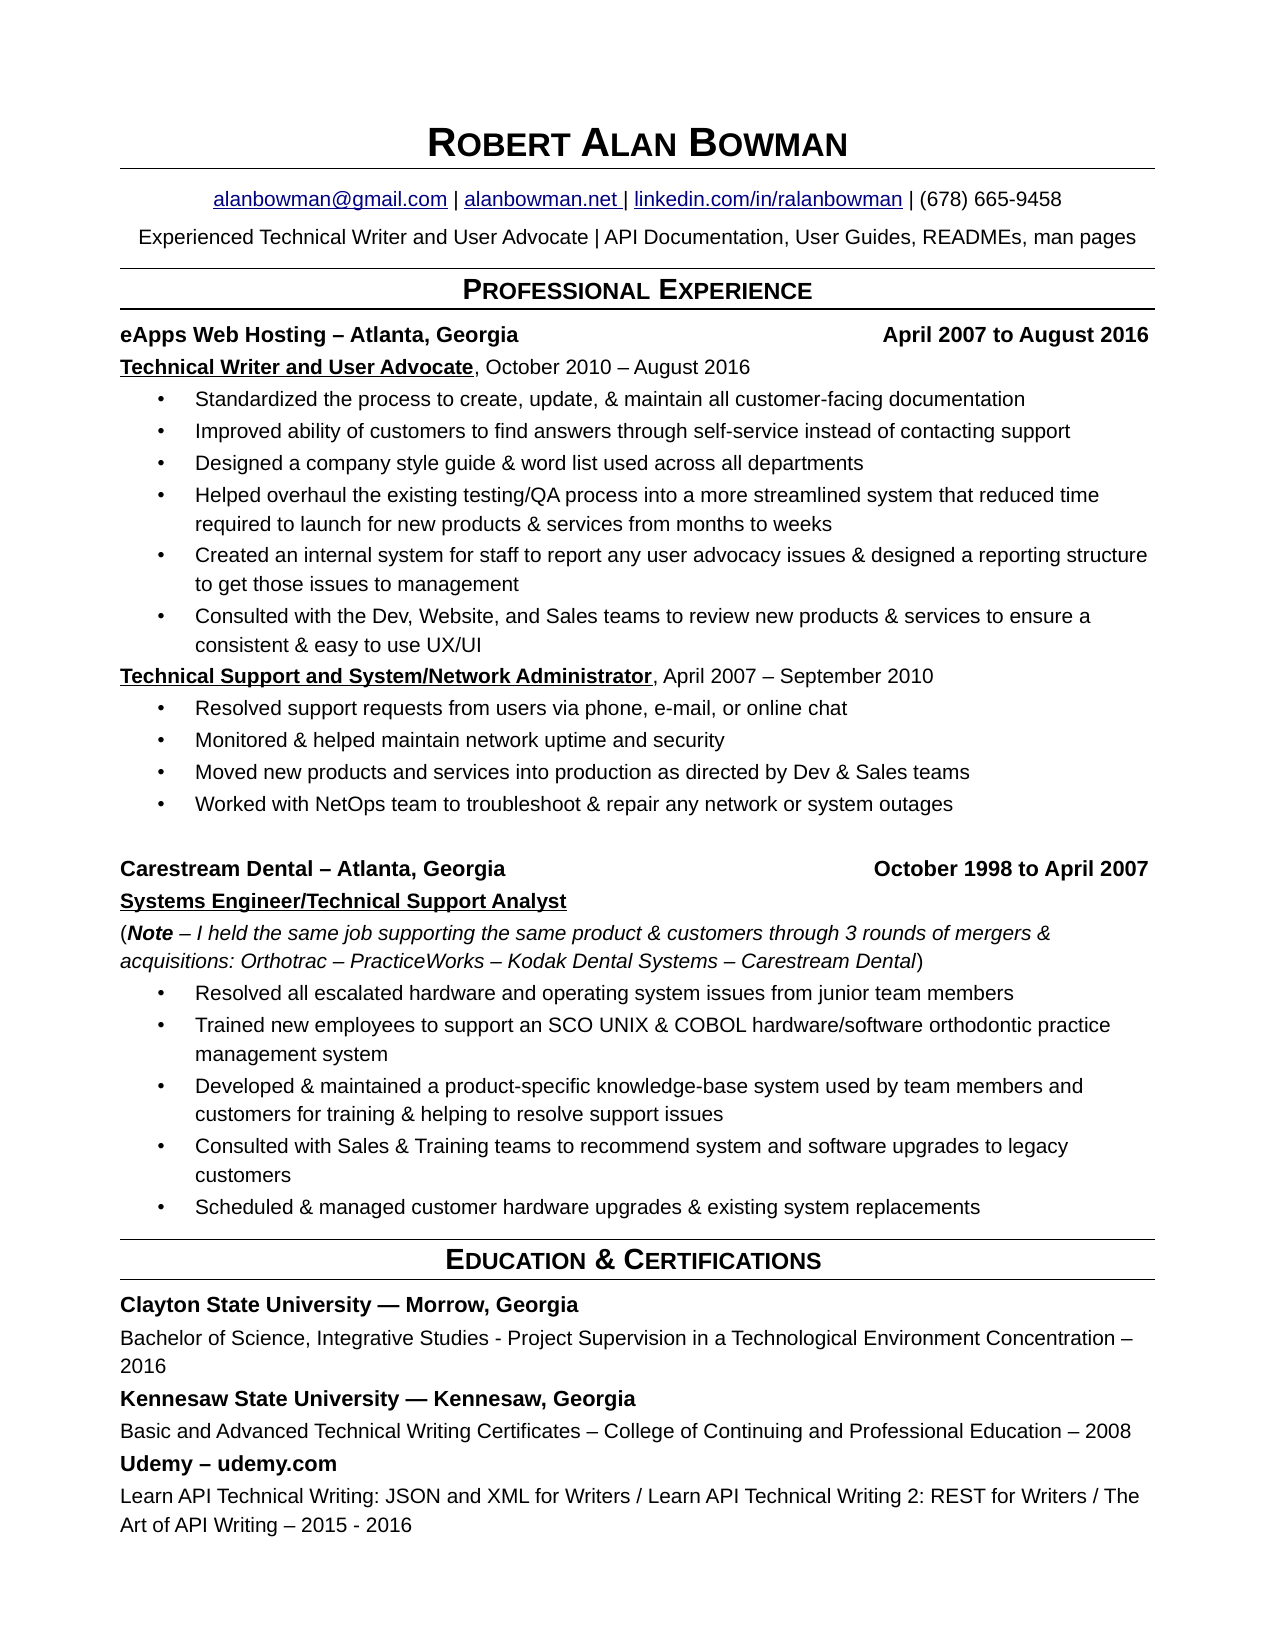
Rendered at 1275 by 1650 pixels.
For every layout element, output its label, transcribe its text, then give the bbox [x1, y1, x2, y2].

text Systems Engineer/Technical Support Analyst [120, 889, 1155, 913]
list Developed & maintained a product-specific knowledge-base system used by team members and customers for training & helping to resolve support issues [157, 1073, 1155, 1126]
text Technical Writer and User Advocate, October 2010 – August 2016 [120, 355, 1155, 379]
list Resolved all escalated hardware and operating system issues from junior team members [157, 981, 1155, 1005]
list Worked with NetOps team to troubleshoot & repair any network or system outages [157, 792, 1155, 816]
list Scheduled & managed customer hardware upgrades & existing system replacements [157, 1195, 1155, 1219]
list Consulted with the Dev, Website, and Sales teams to review new products & services to ensure a consistent & easy to use UX/UI [157, 604, 1155, 657]
text Bachelor of Science, Integrative Studies - Project Supervision in a Technological Environment Concentration – 2016 [120, 1325, 1155, 1378]
list Resolved support requests from users via phone, e-mail, or online chat [157, 696, 1155, 720]
text Clayton State University — Morrow, Georgia [120, 1292, 1155, 1317]
text eApps Web Hosting – Atlanta, Georgia April 2007 to August 2016 [120, 322, 1155, 347]
list Standardized the process to create, update, & maintain all customer-facing documentation [157, 387, 1155, 411]
text Carestream Dental – Atlanta, Georgia October 1998 to April 2007 [120, 855, 1155, 881]
text (Note – I held the same job supporting the same product & customers through 3 rounds of mergers & acquisitions: Orthotrac – PracticeWorks – Kodak Dental Systems – Carestream Dental) [120, 920, 1155, 973]
subtitle Robert Alan Bowman [120, 115, 1155, 168]
list Created an internal system for staff to report any user advocacy issues & designed a reporting structure to get those issues to management [157, 543, 1155, 596]
text Udemy – udemy.com [120, 1451, 1155, 1476]
text alanbowman@gmail.com | alanbowman.net | linkedin.com/in/ralanbowman | (678) 665-9458 [120, 181, 1155, 217]
list Designed a company style guide & word list used across all departments [157, 451, 1155, 475]
list Moved new products and services into production as directed by Dev & Sales teams [157, 760, 1155, 784]
list Helped overhaul the existing testing/QA process into a more streamlined system that reduced time required to launch for new products & services from months to weeks [157, 482, 1155, 535]
list Improved ability of customers to find answers through self-service instead of contacting support [157, 419, 1155, 443]
text Technical Support and System/Network Administrator, April 2007 – September 2010 [120, 664, 1155, 688]
subtitle Education & Certifications [120, 1240, 1155, 1279]
text Basic and Advanced Technical Writing Certificates – College of Continuing and Professional Education – 2008 [120, 1419, 1155, 1443]
list Consulted with Sales & Training teams to recommend system and software upgrades to legacy customers [157, 1134, 1155, 1187]
list Trained new employees to support an SCO UNIX & COBOL hardware/software orthodontic practice management system [157, 1013, 1155, 1066]
text Kennesaw State University — Kennesaw, Georgia [120, 1386, 1155, 1411]
text Experienced Technical Writer and User Advocate | API Documentation, User Guides, READMEs, man pages [120, 224, 1155, 248]
list Monitored & helped maintain network uptime and security [157, 728, 1155, 752]
subtitle Professional Experience [120, 269, 1155, 308]
text Learn API Technical Writing: JSON and XML for Writers / Learn API Technical Writing 2: REST for Writers / The Art of API Writing – 2015 - 2016 [120, 1484, 1155, 1537]
